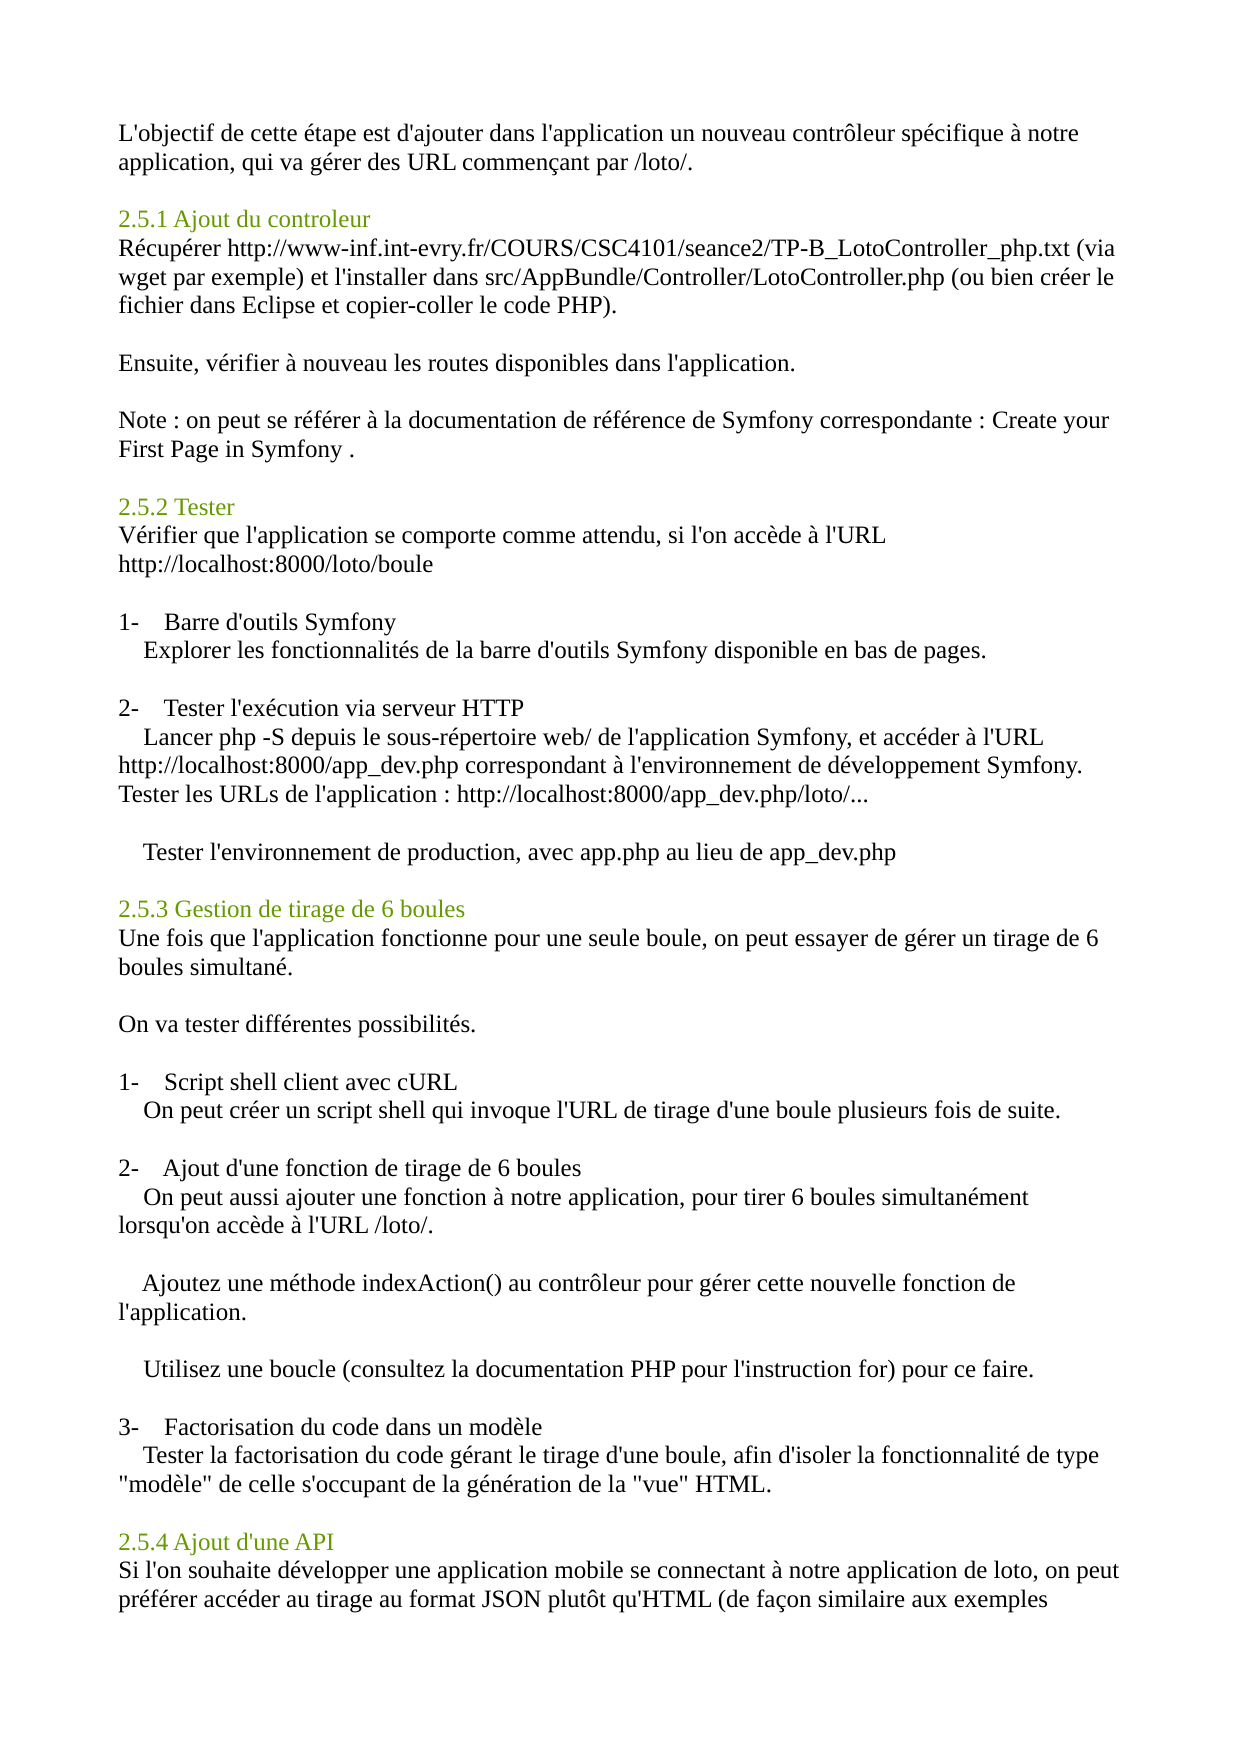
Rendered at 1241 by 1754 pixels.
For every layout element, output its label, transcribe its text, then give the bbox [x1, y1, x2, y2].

text Tester l'environnement de production, avec app.php au lieu de app_dev.php [118, 837, 1122, 866]
text On peut aussi ajouter une fonction à notre application, pour tirer 6 boules simultanément lorsqu'on accède à l'URL /loto/. [118, 1182, 1122, 1239]
text Vérifier que l'application se comporte comme attendu, si l'on accède à l'URL http://localhost:8000/loto/boule [118, 521, 1122, 578]
text 1- Script shell client avec cURL [118, 1067, 1122, 1096]
text Utilisez une boucle (consultez la documentation PHP pour l'instruction for) pour ce faire. [118, 1354, 1122, 1383]
text 1- Barre d'outils Symfony [118, 607, 1122, 636]
text Une fois que l'application fonctionne pour une seule boule, on peut essayer de gérer un tirage de 6 boules simultané. [118, 923, 1122, 981]
text Explorer les fonctionnalités de la barre d'outils Symfony disponible en bas de pages. [118, 636, 1122, 664]
text 3- Factorisation du code dans un modèle [118, 1412, 1122, 1441]
text 2.5.4 Ajout d'une API [118, 1527, 1122, 1556]
text 2- Ajout d'une fonction de tirage de 6 boules [118, 1153, 1122, 1182]
text Tester la factorisation du code gérant le tirage d'une boule, afin d'isoler la fonctionnalité de type "modèle" de celle s'occupant de la génération de la "vue" HTML. [118, 1441, 1122, 1498]
text On peut créer un script shell qui invoque l'URL de tirage d'une boule plusieurs fois de suite. [118, 1096, 1122, 1124]
text 2.5.3 Gestion de tirage de 6 boules [118, 894, 1122, 923]
text Récupérer http://www-inf.int-evry.fr/COURS/CSC4101/seance2/TP-B_LotoController_php.txt (via wget par exemple) et l'installer dans src/AppBundle/Controller/LotoController.php (ou bien créer le fichier dans Eclipse et copier-coller le code PHP). [118, 233, 1122, 319]
text L'objectif de cette étape est d'ajouter dans l'application un nouveau contrôleur spécifique à notre application, qui va gérer des URL commençant par /loto/. [118, 118, 1122, 176]
text 2.5.1 Ajout du controleur [118, 204, 1122, 233]
text On va tester différentes possibilités. [118, 1009, 1122, 1038]
text Note : on peut se référer à la documentation de référence de Symfony correspondante : Create your First Page in Symfony . [118, 406, 1122, 463]
text Lancer php -S depuis le sous-répertoire web/ de l'application Symfony, et accéder à l'URL http://localhost:8000/app_dev.php correspondant à l'environnement de développement Symfony. Tester les URLs de l'application : http://localhost:8000/app_dev.php/loto/... [118, 722, 1122, 808]
text 2- Tester l'exécution via serveur HTTP [118, 693, 1122, 722]
text Si l'on souhaite développer une application mobile se connectant à notre application de loto, on peut préférer accéder au tirage au format JSON plutôt qu'HTML (de façon similaire aux exemples [118, 1556, 1122, 1613]
text 2.5.2 Tester [118, 492, 1122, 521]
text Ajoutez une méthode indexAction() au contrôleur pour gérer cette nouvelle fonction de l'application. [118, 1268, 1122, 1326]
text Ensuite, vérifier à nouveau les routes disponibles dans l'application. [118, 348, 1122, 377]
